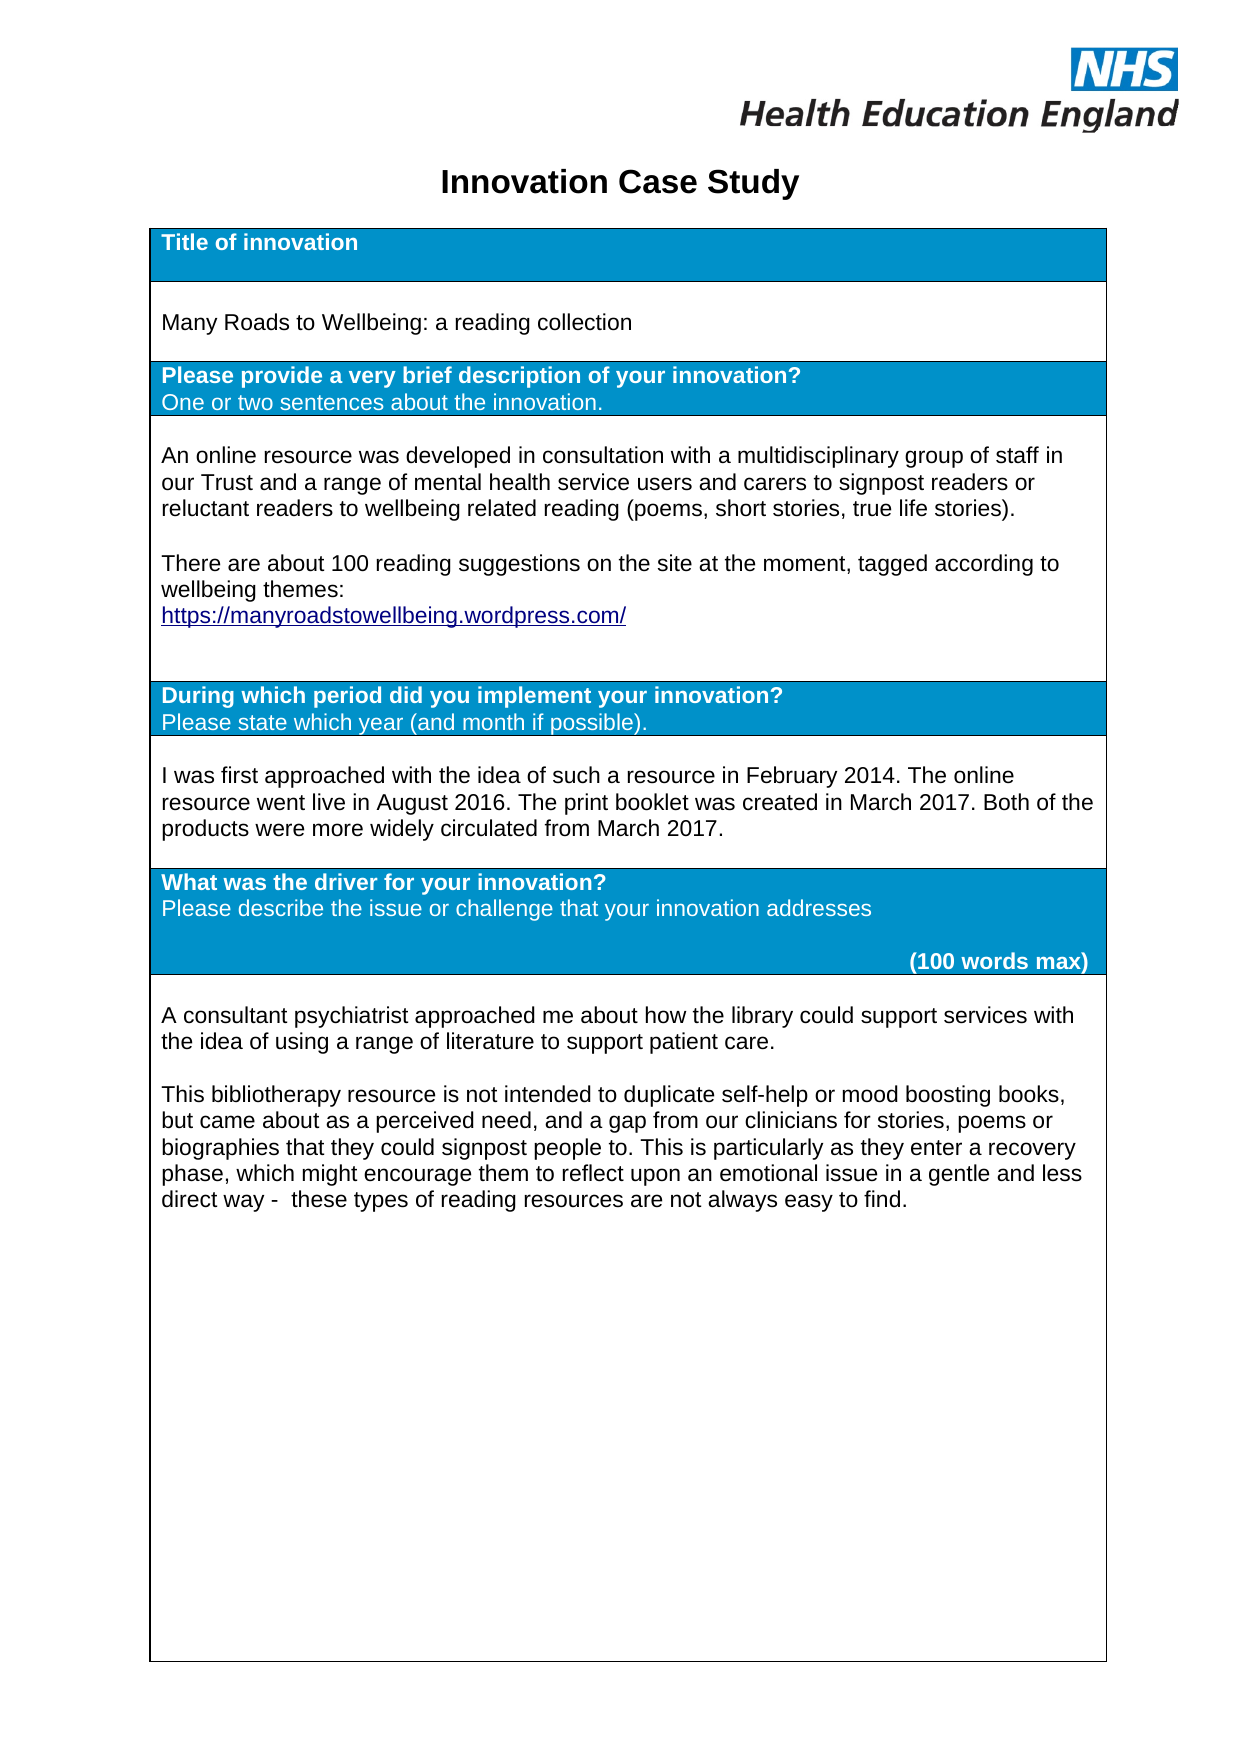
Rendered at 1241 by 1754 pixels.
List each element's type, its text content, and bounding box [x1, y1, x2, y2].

table_cell I was first approached with the idea of such a resource in February 2014. The online resource went live in August 2016. The print booklet was created in March 2017. Both of the products were more widely circulated from March 2017. [151, 736, 1106, 868]
table_header Title of innovation [151, 229, 1106, 281]
table_cell During which period did you implement your innovation? Please state which year (and month if possible). [151, 682, 1106, 735]
table_cell A consultant psychiatrist approached me about how the library could support services with the idea of using a range of literature to support patient care. This bibliotherapy resource is not intended to duplicate self-help or mood boosting books, but came about as a perceived need, and a gap from our clinicians for stories, poems or biographies that they could signpost people to. This is particularly as they enter a recovery phase, which might encourage them to reflect upon an emotional issue in a gentle and less direct way - these types of reading resources are not always easy to find. [151, 975, 1106, 1661]
table_cell An online resource was developed in consultation with a multidisciplinary group of staff in our Trust and a range of mental health service users and carers to signpost readers or reluctant readers to wellbeing related reading (poems, short stories, true life stories). There are about 100 reading suggestions on the site at the moment, tagged according to wellbeing themes: https://manyroadstowellbeing.wordpress.com/ [151, 416, 1106, 681]
table_cell Please provide a very brief description of your innovation? One or two sentences about the innovation. [151, 362, 1106, 415]
table_cell Many Roads to Wellbeing: a reading collection [151, 282, 1106, 361]
text Innovation Case Study [150, 118, 1090, 201]
table_cell What was the driver for your innovation? Please describe the issue or challenge that your innovation addresses (100 words max) [151, 869, 1106, 974]
